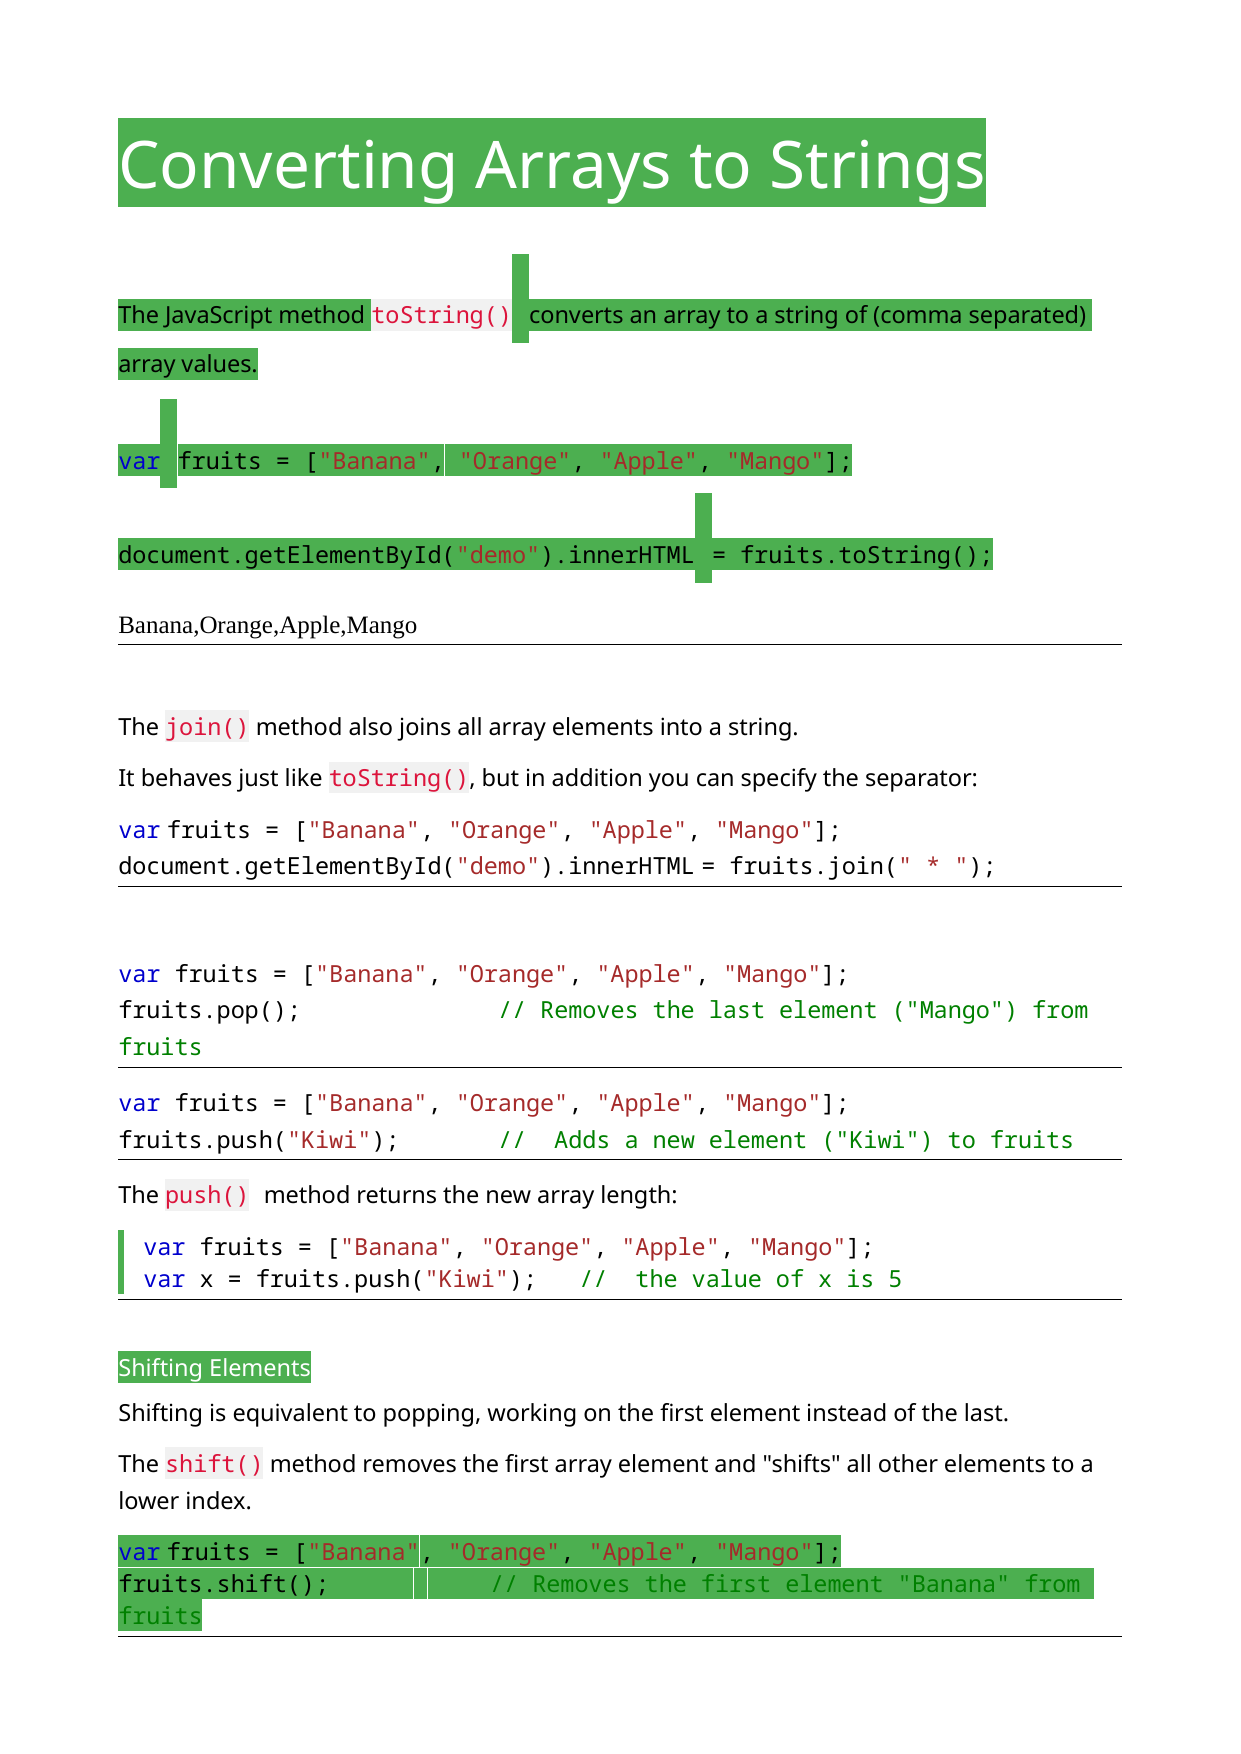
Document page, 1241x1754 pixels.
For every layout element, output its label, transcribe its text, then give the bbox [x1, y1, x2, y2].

subtitle Shifting Elements [118, 1351, 1122, 1383]
text var fruits = ["Banana", "Orange", "Apple", "Mango"]; document.getElementById("demo").innerHTML = fruits.join(" * "); [118, 813, 1122, 886]
subtitle Converting Arrays to Strings [118, 118, 1122, 207]
text var fruits = ["Banana", "Orange", "Apple", "Mango"]; document.getElementById("demo").innerHTML = fruits.toString(); [118, 399, 1122, 583]
text The shift() method removes the first array element and "shifts" all other elements to a lower index. [118, 1447, 1122, 1516]
text var fruits = ["Banana", "Orange", "Apple", "Mango"]; var x = fruits.push("Kiwi"); // the value of x is 5 [118, 1230, 1122, 1299]
text var fruits = ["Banana", "Orange", "Apple", "Mango"]; fruits.pop(); // Removes the last element ("Mango") from fruits [118, 957, 1122, 1067]
text The push() method returns the new array length: [118, 1179, 1122, 1211]
text Banana,Orange,Apple,Mango [118, 611, 1122, 644]
text It behaves just like toString(), but in addition you can specify the separator: [118, 762, 1122, 793]
text The join() method also joins all array elements into a string. [118, 710, 1122, 742]
text The JavaScript method toString() converts an array to a string of (comma separated) array values. [118, 220, 1122, 380]
text var fruits = ["Banana", "Orange", "Apple", "Mango"]; fruits.push("Kiwi"); // Adds a new element ("Kiwi") to fruits [118, 1086, 1122, 1159]
text Shifting is equivalent to popping, working on the first element instead of the last. [118, 1396, 1122, 1428]
text var fruits = ["Banana", "Orange", "Apple", "Mango"]; fruits.shift(); // Removes the first element "Banana" from fruits [118, 1535, 1122, 1636]
